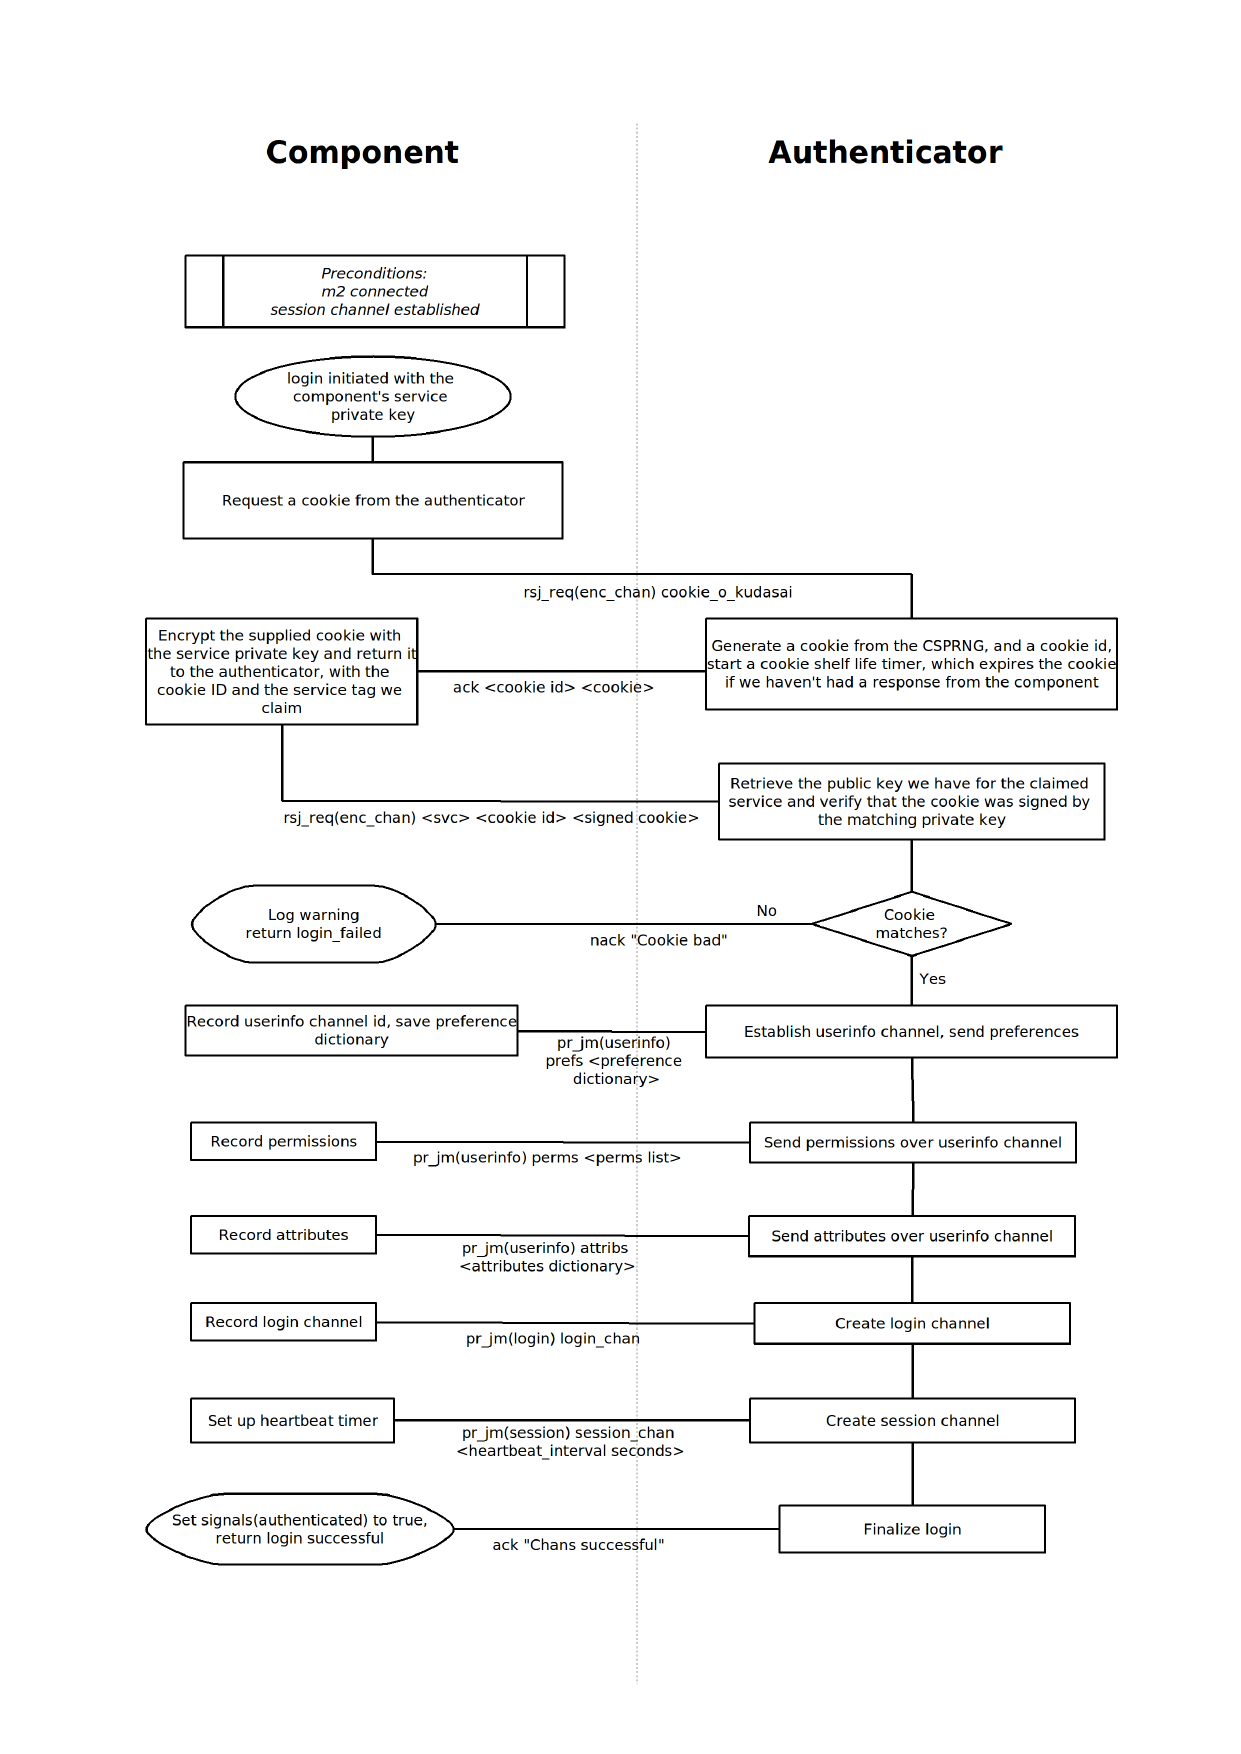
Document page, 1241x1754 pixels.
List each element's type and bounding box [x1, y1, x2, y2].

picture [118, 118, 1122, 1689]
